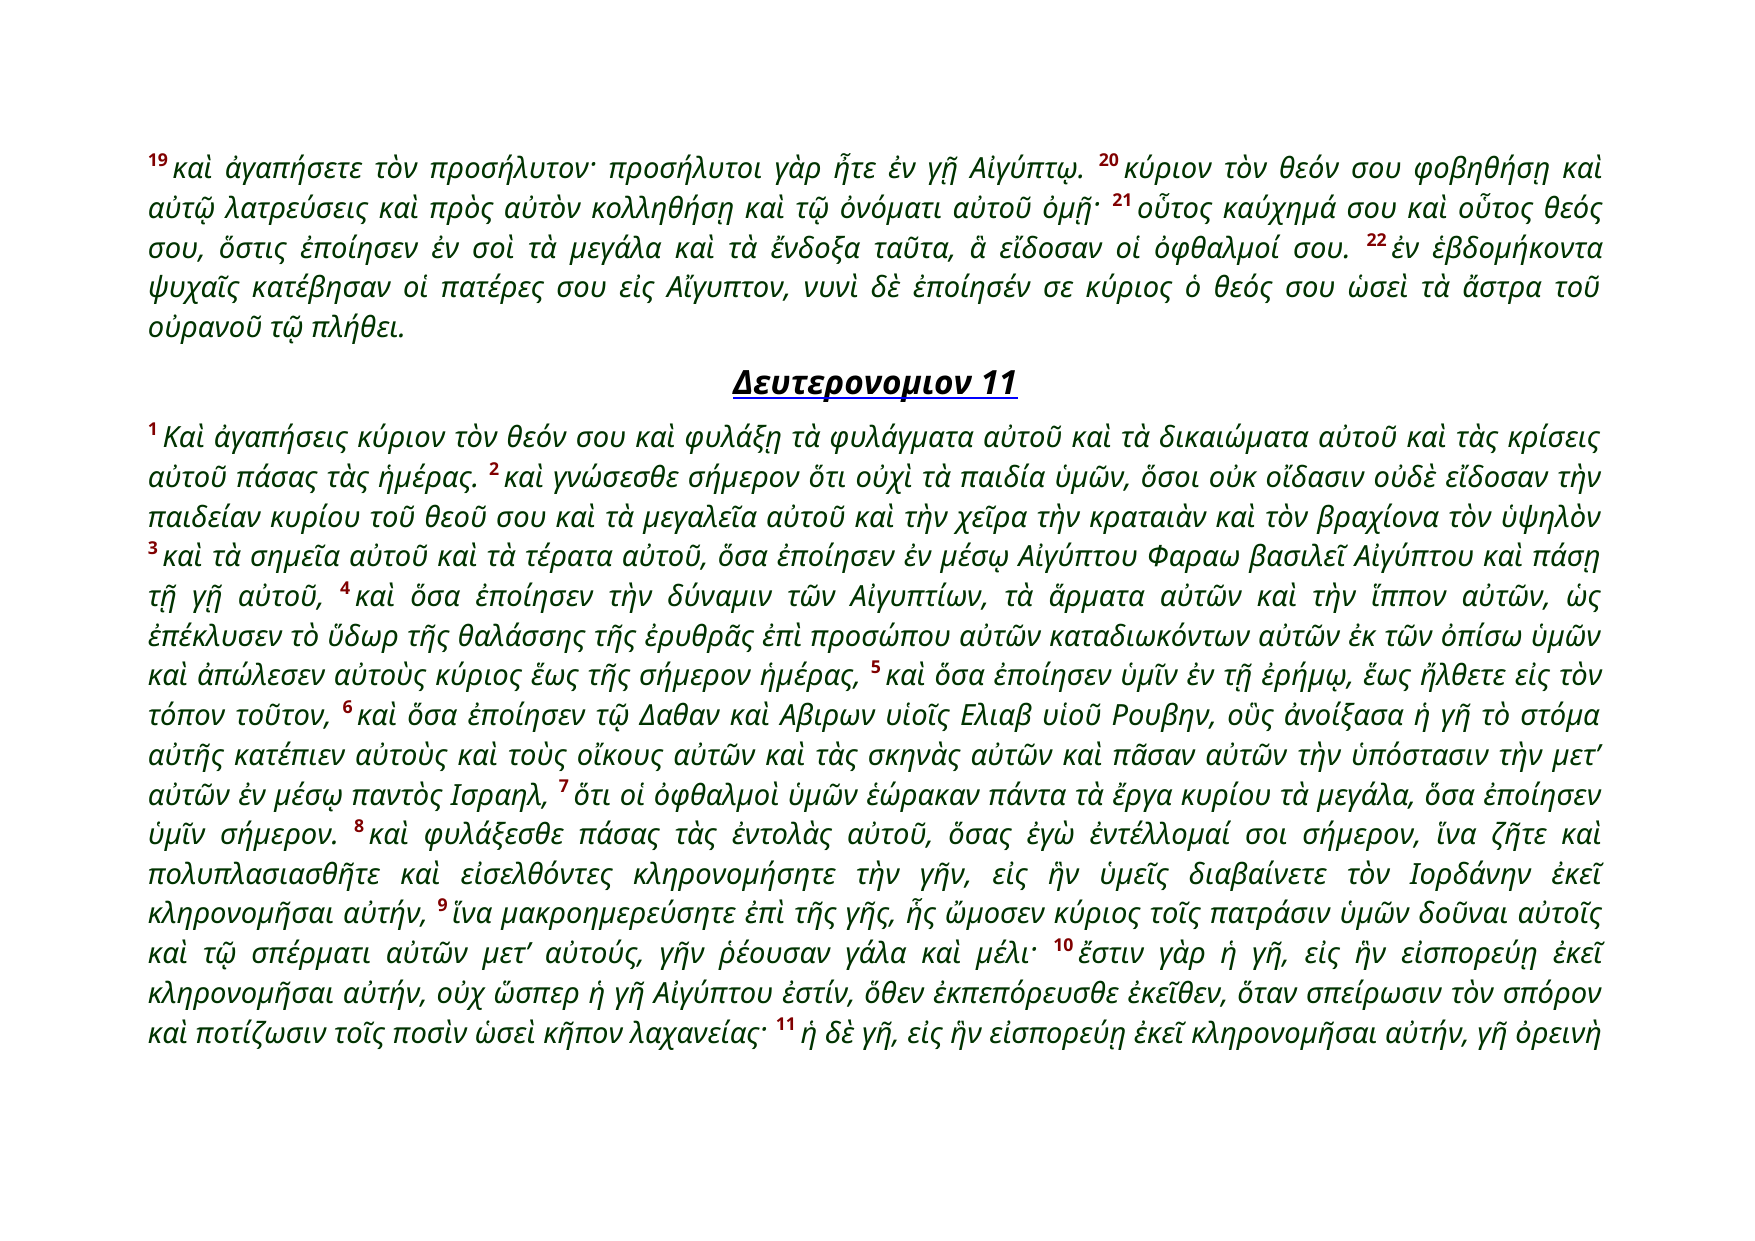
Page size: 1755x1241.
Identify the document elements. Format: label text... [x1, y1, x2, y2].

text 19 καὶ ἀγαπήσετε τὸν προσήλυτον· προσήλυτοι γὰρ ἦτε ἐν γῇ Αἰγύπτῳ. 20 κύριον τὸν θεόν σου φοβηθήσῃ καὶ αὐτῷ λατρεύσεις καὶ πρὸς αὐτὸν κολληθήσῃ καὶ τῷ ὀνόματι αὐτοῦ ὀμῇ· 21 οὗτος καύχημά σου καὶ οὗτος θεός σου, ὅστις ἐποίησεν ἐν σοὶ τὰ μεγάλα καὶ τὰ ἔνδοξα ταῦτα, ἃ εἴδοσαν οἱ ὀφθαλμοί σου. 22 ἐν ἑβδομήκοντα ψυχαῖς κατέβησαν οἱ πατέρες σου εἰς Αἴγυπτον, νυνὶ δὲ ἐποίησέν σε κύριος ὁ θεός σου ὡσεὶ τὰ ἄστρα τοῦ οὐρανοῦ τῷ πλήθει. [148, 148, 1606, 346]
text Δευτερονομιον 11 [148, 359, 1606, 404]
text 1 Καὶ ἀγαπήσεις κύριον τὸν θεόν σου καὶ φυλάξῃ τὰ φυλάγματα αὐτοῦ καὶ τὰ δικαιώματα αὐτοῦ καὶ τὰς κρίσεις αὐτοῦ πάσας τὰς ἡμέρας. 2 καὶ γνώσεσθε σήμερον ὅτι οὐχὶ τὰ παιδία ὑμῶν, ὅσοι οὐκ οἴδασιν οὐδὲ εἴδοσαν τὴν παιδείαν κυρίου τοῦ θεοῦ σου καὶ τὰ μεγαλεῖα αὐτοῦ καὶ τὴν χεῖρα τὴν κραταιὰν καὶ τὸν βραχίονα τὸν ὑψηλὸν 3 καὶ τὰ σημεῖα αὐτοῦ καὶ τὰ τέρατα αὐτοῦ, ὅσα ἐποίησεν ἐν μέσῳ Αἰγύπτου Φαραω βασιλεῖ Αἰγύπτου καὶ πάσῃ τῇ γῇ αὐτοῦ, 4 καὶ ὅσα ἐποίησεν τὴν δύναμιν τῶν Αἰγυπτίων, τὰ ἅρματα αὐτῶν καὶ τὴν ἵππον αὐτῶν, ὡς ἐπέκλυσεν τὸ ὕδωρ τῆς θαλάσσης τῆς ἐρυθρᾶς ἐπὶ προσώπου αὐτῶν καταδιωκόντων αὐτῶν ἐκ τῶν ὀπίσω ὑμῶν καὶ ἀπώλεσεν αὐτοὺς κύριος ἕως τῆς σήμερον ἡμέρας, 5 καὶ ὅσα ἐποίησεν ὑμῖν ἐν τῇ ἐρήμῳ, ἕως ἤλθετε εἰς τὸν τόπον τοῦτον, 6 καὶ ὅσα ἐποίησεν τῷ Δαθαν καὶ Αβιρων υἱοῖς Ελιαβ υἱοῦ Ρουβην, οὓς ἀνοίξασα ἡ γῆ τὸ στόμα αὐτῆς κατέπιεν αὐτοὺς καὶ τοὺς οἴκους αὐτῶν καὶ τὰς σκηνὰς αὐτῶν καὶ πᾶσαν αὐτῶν τὴν ὑπόστασιν τὴν μετ’ αὐτῶν ἐν μέσῳ παντὸς Ισραηλ, 7 ὅτι οἱ ὀφθαλμοὶ ὑμῶν ἑώρακαν πάντα τὰ ἔργα κυρίου τὰ μεγάλα, ὅσα ἐποίησεν ὑμῖν σήμερον. 8 καὶ φυλάξεσθε πάσας τὰς ἐντολὰς αὐτοῦ, ὅσας ἐγὼ ἐντέλλομαί σοι σήμερον, ἵνα ζῆτε καὶ πολυπλασιασθῆτε καὶ εἰσελθόντες κληρονομήσητε τὴν γῆν, εἰς ἣν ὑμεῖς διαβαίνετε τὸν Ιορδάνην ἐκεῖ κληρονομῆσαι αὐτήν, 9 ἵνα μακροημερεύσητε ἐπὶ τῆς γῆς, ἧς ὤμοσεν κύριος τοῖς πατράσιν ὑμῶν δοῦναι αὐτοῖς καὶ τῷ σπέρματι αὐτῶν μετ’ αὐτούς, γῆν ῥέουσαν γάλα καὶ μέλι· 10 ἔστιν γὰρ ἡ γῆ, εἰς ἣν εἰσπορεύῃ ἐκεῖ κληρονομῆσαι αὐτήν, οὐχ ὥσπερ ἡ γῆ Αἰγύπτου ἐστίν, ὅθεν ἐκπεπόρευσθε ἐκεῖθεν, ὅταν σπείρωσιν τὸν σπόρον καὶ ποτίζωσιν τοῖς ποσὶν ὡσεὶ κῆπον λαχανείας· 11 ἡ δὲ γῆ, εἰς ἣν εἰσπορεύῃ ἐκεῖ κληρονομῆσαι αὐτήν, γῆ ὀρεινὴ [148, 417, 1606, 1052]
